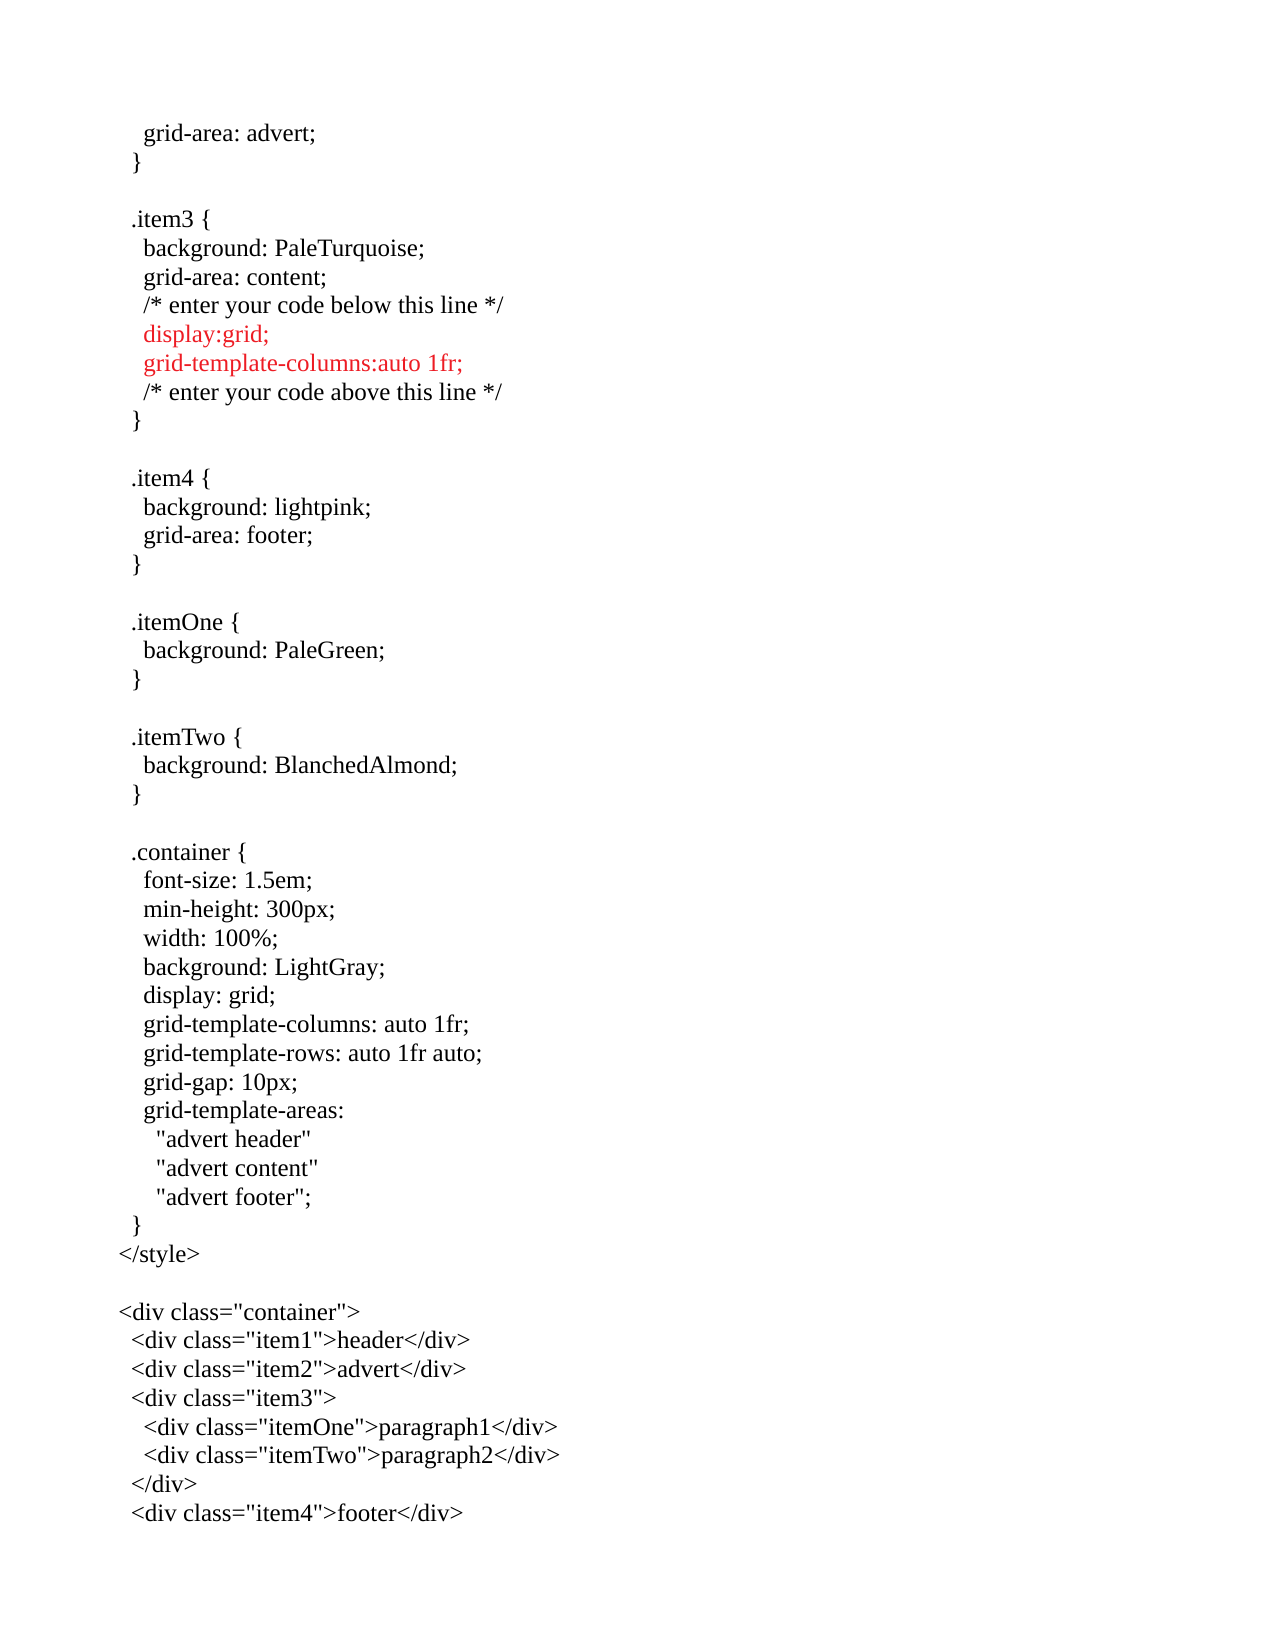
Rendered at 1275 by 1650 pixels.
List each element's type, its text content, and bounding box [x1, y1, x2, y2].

text } [118, 664, 1157, 693]
text </div> [118, 1469, 1157, 1498]
text /* enter your code below this line */ [118, 291, 1157, 319]
text grid-template-columns:auto 1fr; [118, 348, 1157, 377]
text grid-template-areas: [118, 1096, 1157, 1124]
text } [118, 147, 1157, 176]
text min-height: 300px; [118, 894, 1157, 923]
text } [118, 779, 1157, 808]
text /* enter your code above this line */ [118, 377, 1157, 406]
text } [118, 406, 1157, 434]
text display:grid; [118, 319, 1157, 348]
text .item3 { [118, 204, 1157, 233]
text "advert header" [118, 1124, 1157, 1153]
text width: 100%; [118, 923, 1157, 952]
text <div class="item3"> [118, 1383, 1157, 1412]
text background: LightGray; [118, 952, 1157, 981]
text <div class="item2">advert</div> [118, 1354, 1157, 1383]
text <div class="itemTwo">paragraph2</div> [118, 1441, 1157, 1469]
text } [118, 549, 1157, 578]
text grid-gap: 10px; [118, 1067, 1157, 1096]
text background: PaleGreen; [118, 636, 1157, 664]
text .itemOne { [118, 607, 1157, 636]
text .itemTwo { [118, 722, 1157, 751]
text </style> [118, 1239, 1157, 1268]
text grid-area: advert; [118, 118, 1157, 147]
text background: BlanchedAlmond; [118, 751, 1157, 779]
text <div class="itemOne">paragraph1</div> [118, 1412, 1157, 1441]
text <div class="container"> [118, 1297, 1157, 1326]
text font-size: 1.5em; [118, 866, 1157, 894]
text grid-area: footer; [118, 521, 1157, 549]
text grid-area: content; [118, 262, 1157, 291]
text grid-template-columns: auto 1fr; [118, 1009, 1157, 1038]
text background: lightpink; [118, 492, 1157, 521]
text <div class="item1">header</div> [118, 1326, 1157, 1354]
text } [118, 1211, 1157, 1239]
text <div class="item4">footer</div> [118, 1498, 1157, 1527]
text display: grid; [118, 981, 1157, 1009]
text .item4 { [118, 463, 1157, 492]
text .container { [118, 837, 1157, 866]
text "advert footer"; [118, 1182, 1157, 1211]
text "advert content" [118, 1153, 1157, 1182]
text grid-template-rows: auto 1fr auto; [118, 1038, 1157, 1067]
text background: PaleTurquoise; [118, 233, 1157, 262]
